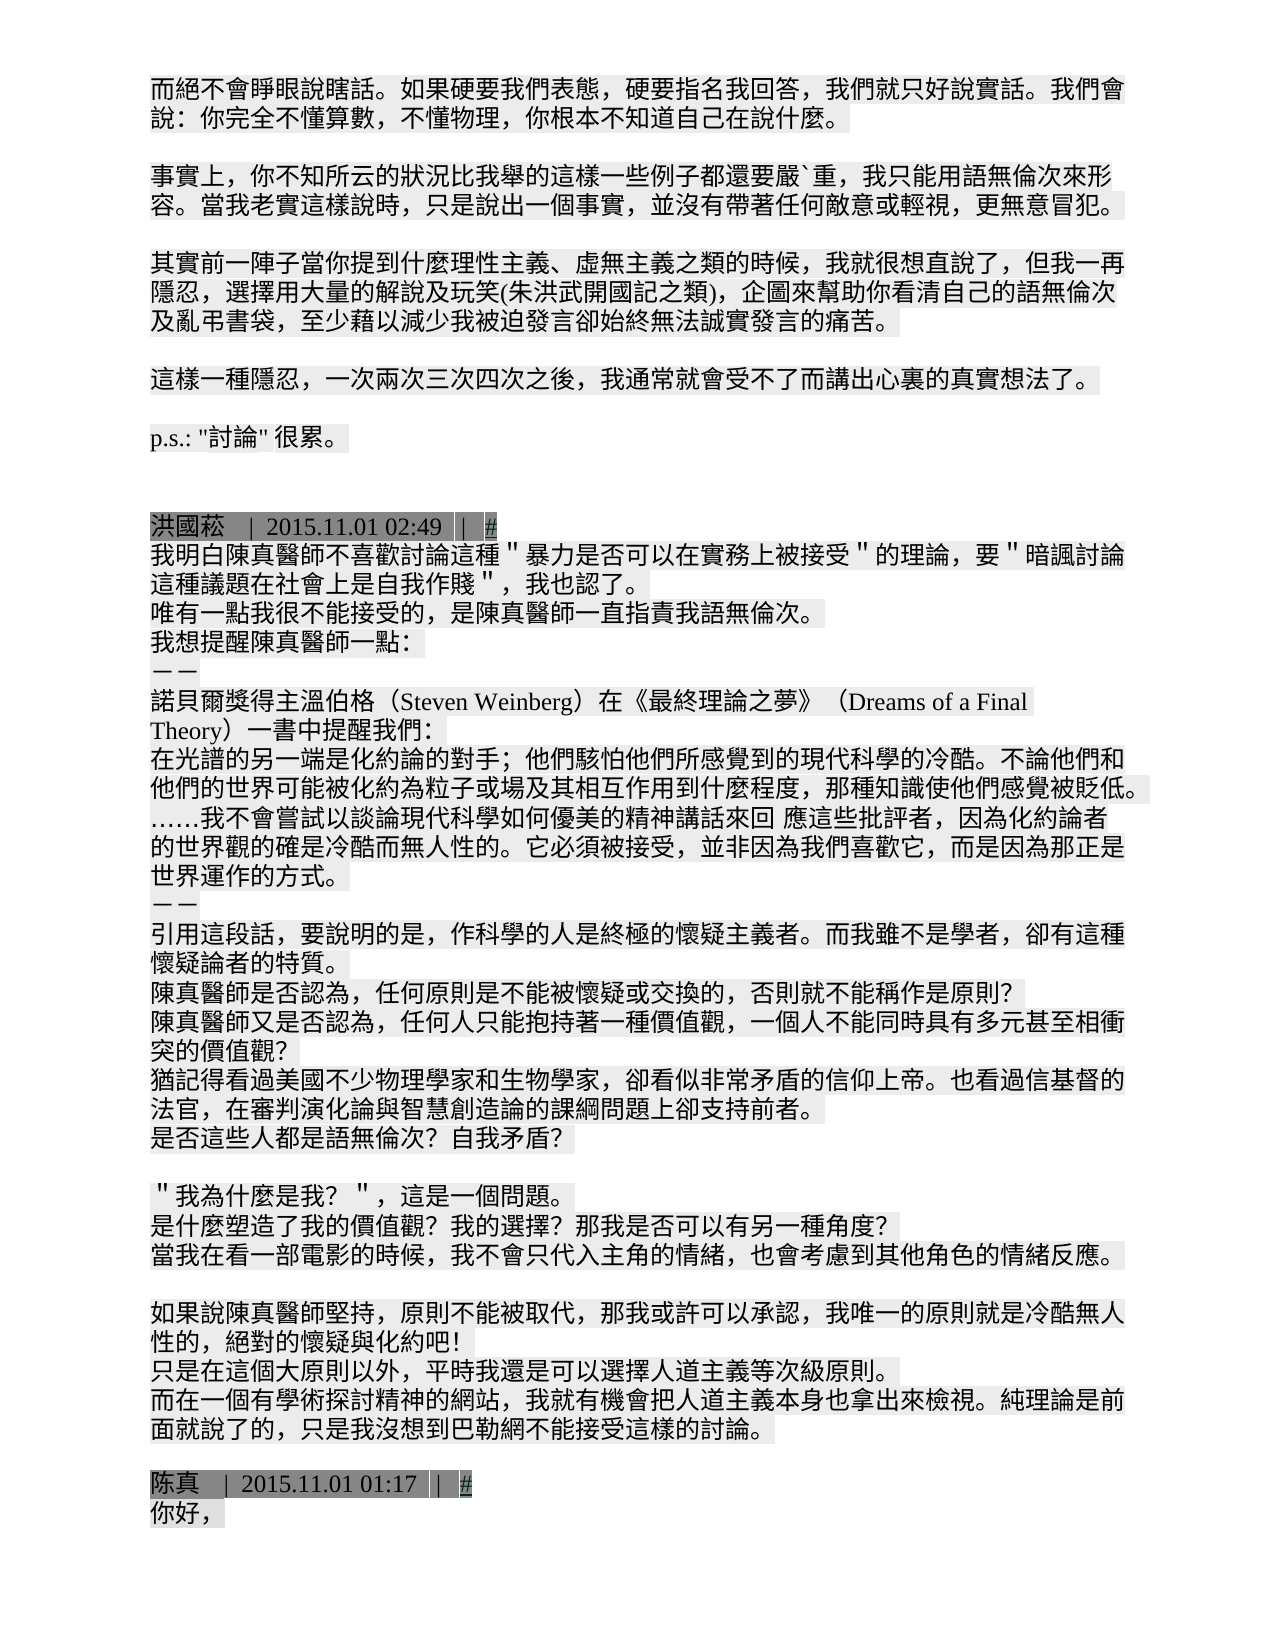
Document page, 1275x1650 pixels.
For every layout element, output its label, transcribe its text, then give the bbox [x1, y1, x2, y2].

text 而絕不會睜眼說瞎話。如果硬要我們表態，硬要指名我回答，我們就只好說實話。我們會說：你完全不懂算數，不懂物理，你根本不知道自己在說什麼。 事實上，你不知所云的狀況比我舉的這樣一些例子都還要嚴ˋ重，我只能用語無倫次來形容。當我老實這樣說時，只是說出一個事實，並沒有帶著任何敵意或輕視，更無意冒犯。 其實前一陣子當你提到什麼理性主義、虛無主義之類的時候，我就很想直說了，但我一再隱忍，選擇用大量的解說及玩笑(朱洪武開國記之類)，企圖來幫助你看清自己的語無倫次及亂弔書袋，至少藉以減少我被迫發言卻始終無法誠實發言的痛苦。 這樣一種隱忍，一次兩次三次四次之後，我通常就會受不了而講出心裏的真實想法了。 p.s.: "討論" 很累。 [150, 75, 1125, 453]
text 我明白陳真醫師不喜歡討論這種＂暴力是否可以在實務上被接受＂的理論，要＂暗諷討論這種議題在社會上是自我作賤＂，我也認了。 唯有一點我很不能接受的，是陳真醫師一直指責我語無倫次。 我想提醒陳真醫師一點： －－ 諾貝爾獎得主溫伯格（Steven Weinberg）在《最終理論之夢》（Dreams of a Final Theory）一書中提醒我們： 在光譜的另一端是化約論的對手；他們駭怕他們所感覺到的現代科學的冷酷。不論他們和他們的世界可能被化約為粒子或場及其相互作用到什麼程度，那種知識使他們感覺被貶低。……我不會嘗試以談論現代科學如何優美的精神講話來回 應這些批評者，因為化約論者的世界觀的確是冷酷而無人性的。它必須被接受，並非因為我們喜歡它，而是因為那正是世界運作的方式。 －－ 引用這段話，要說明的是，作科學的人是終極的懷疑主義者。而我雖不是學者，卻有這種懷疑論者的特質。 陳真醫師是否認為，任何原則是不能被懷疑或交換的，否則就不能稱作是原則？ 陳真醫師又是否認為，任何人只能抱持著一種價值觀，一個人不能同時具有多元甚至相衝突的價值觀？ 猶記得看過美國不少物理學家和生物學家，卻看似非常矛盾的信仰上帝。也看過信基督的法官，在審判演化論與智慧創造論的課綱問題上卻支持前者。 是否這些人都是語無倫次？自我矛盾？ ＂我為什麼是我？＂，這是一個問題。 是什麼塑造了我的價值觀？我的選擇？那我是否可以有另一種角度？ 當我在看一部電影的時候，我不會只代入主角的情緒，也會考慮到其他角色的情緒反應。 如果說陳真醫師堅持，原則不能被取代，那我或許可以承認，我唯一的原則就是冷酷無人性的，絕對的懷疑與化約吧！ 只是在這個大原則以外，平時我還是可以選擇人道主義等次級原則。 而在一個有學術探討精神的網站，我就有機會把人道主義本身也拿出來檢視。純理論是前面就說了的，只是我沒想到巴勒網不能接受這樣的討論。 [150, 541, 1125, 1444]
text 洪國菘 | 2015.11.01 02:49 | # [150, 512, 1125, 541]
text 你好， [150, 1499, 1125, 1557]
text 陈真 | 2015.11.01 01:17 | # [150, 1469, 1125, 1499]
